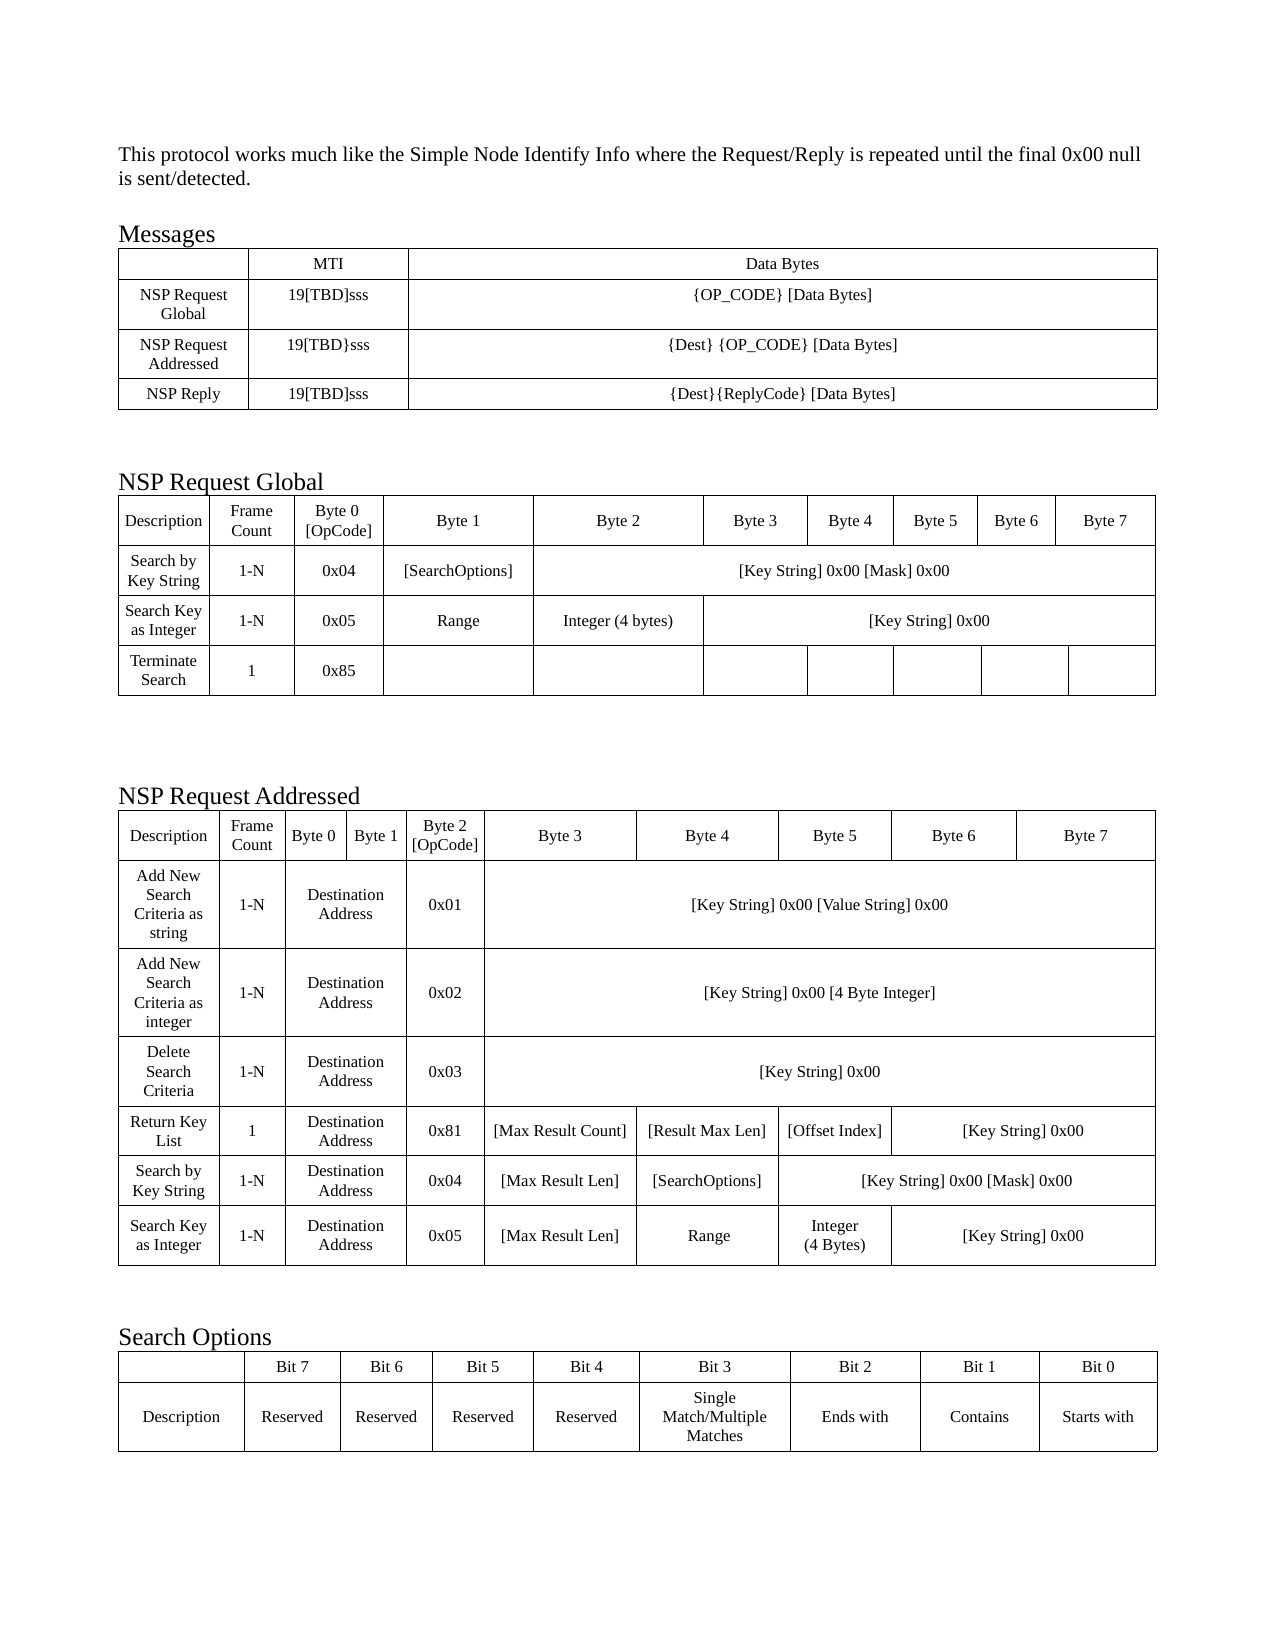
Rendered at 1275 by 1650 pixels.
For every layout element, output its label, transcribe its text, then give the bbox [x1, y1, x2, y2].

table_header Byte 5 [779, 811, 891, 860]
table_cell Reserved [534, 1383, 639, 1451]
table_cell 1 [210, 646, 294, 695]
table_cell [808, 646, 893, 695]
table_header Byte 1 [347, 811, 406, 860]
table_cell Reserved [245, 1383, 340, 1451]
table_cell 0x03 [407, 1037, 484, 1106]
table_header Byte 3 [485, 811, 636, 860]
table_cell Delete Search Criteria [119, 1037, 219, 1106]
table_cell [Offset Index] [779, 1107, 891, 1155]
table_header Description [119, 811, 219, 860]
table_cell Range [637, 1206, 778, 1264]
table_cell [Result Max Len] [637, 1107, 778, 1155]
table_cell 19[TBD}sss [249, 330, 408, 378]
text NSP Request Addressed [118, 781, 1157, 810]
table_cell [384, 646, 533, 695]
table_cell Destination Address [286, 1156, 406, 1205]
table_cell [1069, 646, 1155, 695]
table_cell Search by Key String [119, 1156, 219, 1205]
table_header Bit 7 [245, 1352, 340, 1382]
table_cell [SearchOptions] [637, 1156, 778, 1205]
table_cell Add New Search Criteria as integer [119, 949, 219, 1036]
table_header Byte 4 [637, 811, 778, 860]
table_cell Terminate Search [119, 646, 209, 695]
table_cell [Key String] 0x00 [Value String] 0x00 [485, 861, 1155, 948]
table_cell 0x85 [295, 646, 383, 695]
table_cell Contains [921, 1383, 1039, 1451]
table_header [119, 249, 248, 278]
table_cell NSP Request Addressed [119, 330, 248, 378]
table_cell NSP Request Global [119, 280, 248, 328]
table_cell 19[TBD]sss [249, 379, 408, 409]
table_cell 0x05 [407, 1206, 484, 1264]
table_cell [SearchOptions] [384, 546, 533, 595]
text NSP Request Global [118, 467, 1157, 495]
table_header Frame Count [210, 496, 294, 545]
table_header Byte 0 [286, 811, 346, 860]
table_cell Destination Address [286, 1107, 406, 1155]
table_cell [Key String] 0x00 [892, 1206, 1155, 1264]
table_cell 1-N [210, 596, 294, 645]
table_cell 0x02 [407, 949, 484, 1036]
text Search Options [118, 1322, 1157, 1351]
table_header Frame Count [220, 811, 285, 860]
table_cell Search Key as Integer [119, 596, 209, 645]
text Messages [118, 219, 1157, 248]
table_cell Reserved [433, 1383, 533, 1451]
table_cell 1-N [220, 861, 285, 948]
table_cell [982, 646, 1068, 695]
table_cell Return Key List [119, 1107, 219, 1155]
table_cell [534, 646, 703, 695]
table_cell Description [119, 1383, 244, 1451]
table_cell 1-N [220, 1156, 285, 1205]
table_cell [894, 646, 981, 695]
table_header Bit 3 [640, 1352, 790, 1382]
table_cell [Key String] 0x00 [Mask] 0x00 [779, 1156, 1155, 1205]
table_cell {Dest}{ReplyCode} [Data Bytes] [409, 379, 1157, 409]
table_header Byte 6 [892, 811, 1016, 860]
table_header Byte 0 [OpCode] [295, 496, 383, 545]
table_header Byte 6 [978, 496, 1055, 545]
table_cell Starts with [1040, 1383, 1157, 1451]
table_cell Integer (4 bytes) [534, 596, 703, 645]
table_header MTI [249, 249, 408, 278]
table_cell 0x04 [407, 1156, 484, 1205]
table_cell Destination Address [286, 1037, 406, 1106]
table_cell [Key String] 0x00 [704, 596, 1155, 645]
table_cell 0x05 [295, 596, 383, 645]
table_header Bit 2 [791, 1352, 920, 1382]
table_cell Reserved [341, 1383, 432, 1451]
table_cell Destination Address [286, 861, 406, 948]
table_cell [Key String] 0x00 [4 Byte Integer] [485, 949, 1155, 1036]
table_header Bit 6 [341, 1352, 432, 1382]
table_cell 0x01 [407, 861, 484, 948]
table_header Byte 7 [1056, 496, 1155, 545]
table_header Bit 0 [1040, 1352, 1157, 1382]
table_cell Range [384, 596, 533, 645]
table_header Byte 5 [894, 496, 977, 545]
table_header Byte 7 [1017, 811, 1155, 860]
table_cell Search by Key String [119, 546, 209, 595]
table_header Bit 1 [921, 1352, 1039, 1382]
table_cell [704, 646, 807, 695]
table_cell Destination Address [286, 949, 406, 1036]
table_cell NSP Reply [119, 379, 248, 409]
table_cell Integer (4 Bytes) [779, 1206, 891, 1264]
table_cell 1-N [220, 1206, 285, 1264]
table_cell Destination Address [286, 1206, 406, 1264]
table_cell [Max Result Len] [485, 1156, 636, 1205]
table_cell Add New Search Criteria as string [119, 861, 219, 948]
table_header Bit 4 [534, 1352, 639, 1382]
table_header Byte 3 [704, 496, 807, 545]
table_header Byte 1 [384, 496, 533, 545]
table_header Bit 5 [433, 1352, 533, 1382]
table_cell [Key String] 0x00 [892, 1107, 1155, 1155]
table_cell Search Key as Integer [119, 1206, 219, 1264]
table_header Byte 4 [808, 496, 893, 545]
table_header [119, 1352, 244, 1382]
table_cell {OP_CODE} [Data Bytes] [409, 280, 1157, 328]
table_header Byte 2 [OpCode] [407, 811, 484, 860]
table_header Data Bytes [409, 249, 1157, 278]
table_header Byte 2 [534, 496, 703, 545]
table_cell [Key String] 0x00 [485, 1037, 1155, 1106]
table_cell Single Match/Multiple Matches [640, 1383, 790, 1451]
table_cell 1-N [220, 949, 285, 1036]
table_header Description [119, 496, 209, 545]
table_cell 1 [220, 1107, 285, 1155]
table_cell {Dest} {OP_CODE} [Data Bytes] [409, 330, 1157, 378]
table_cell [Max Result Len] [485, 1206, 636, 1264]
table_cell [Max Result Count] [485, 1107, 636, 1155]
table_cell Ends with [791, 1383, 920, 1451]
table_cell 1-N [210, 546, 294, 595]
text This protocol works much like the Simple Node Identify Info where the Request/Reply is repeated until the final 0x00 null is sent/detected. [118, 142, 1157, 190]
table_cell [Key String] 0x00 [Mask] 0x00 [534, 546, 1155, 595]
table_cell 1-N [220, 1037, 285, 1106]
table_cell 0x81 [407, 1107, 484, 1155]
table_cell 0x04 [295, 546, 383, 595]
table_cell 19[TBD]sss [249, 280, 408, 328]
